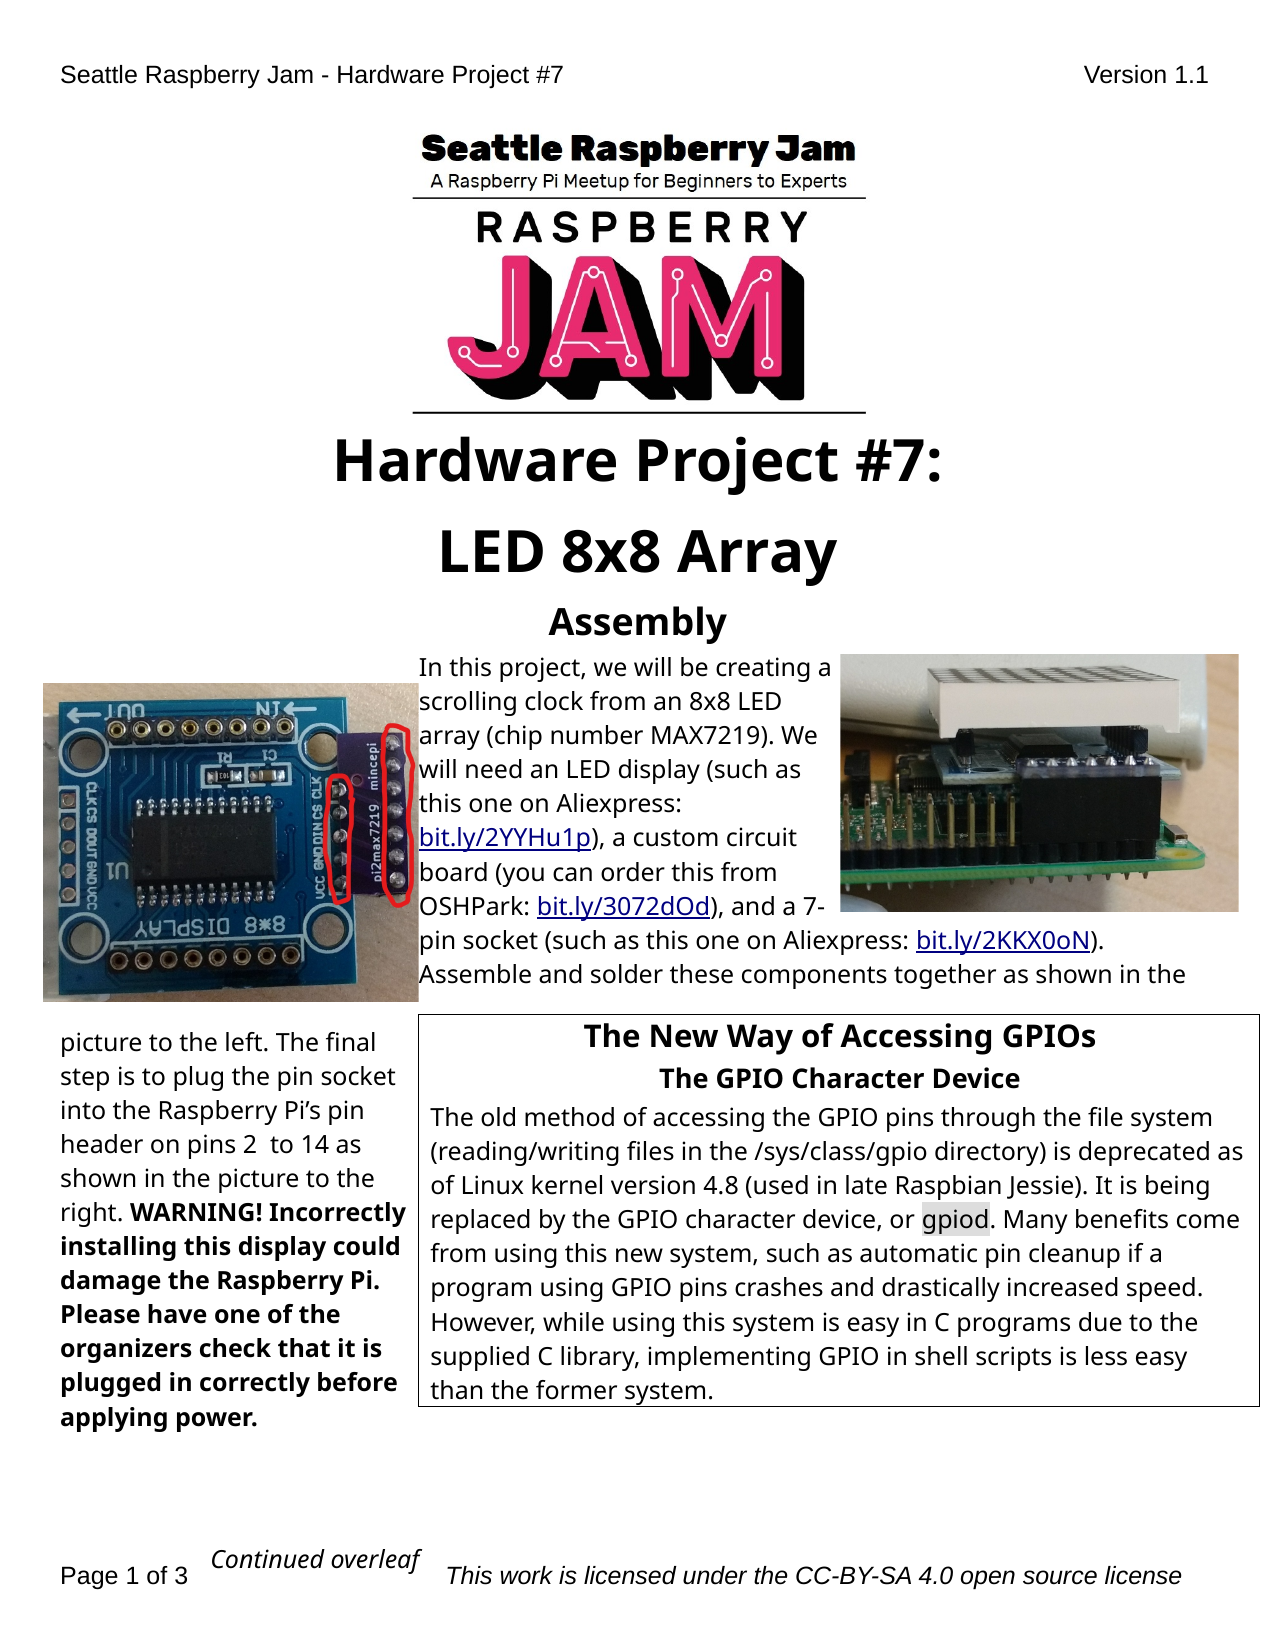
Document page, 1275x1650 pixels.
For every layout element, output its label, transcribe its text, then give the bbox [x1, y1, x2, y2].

text In this project, we will be creating a scrolling clock from an 8x8 LED array (chip number MAX7219). We will need an LED display (such as this one on Aliexpress: bit.ly/2YYHu1p), a custom circuit board (you can order this from OSHPark: bit.ly/3072dOd), and a 7-pin socket (such as this one on Aliexpress: bit.ly/2KKX0oN). Assemble and solder these components together as shown in the picture to the left. The final step is to plug the pin socket into the Raspberry Pi’s pin header on pins 2 to 14 as shown in the picture to the right. WARNING! Incorrectly installing this display could damage the Raspberry Pi. Please have one of the organizers check that it is plugged in correctly before applying power. [60, 650, 1215, 1433]
picture [840, 654, 1239, 912]
title Hardware Project #7: [60, 119, 1215, 498]
picture [405, 118, 871, 419]
subtitle Assembly [60, 596, 1215, 647]
title LED 8x8 Array [60, 510, 1215, 590]
picture [43, 683, 419, 1002]
